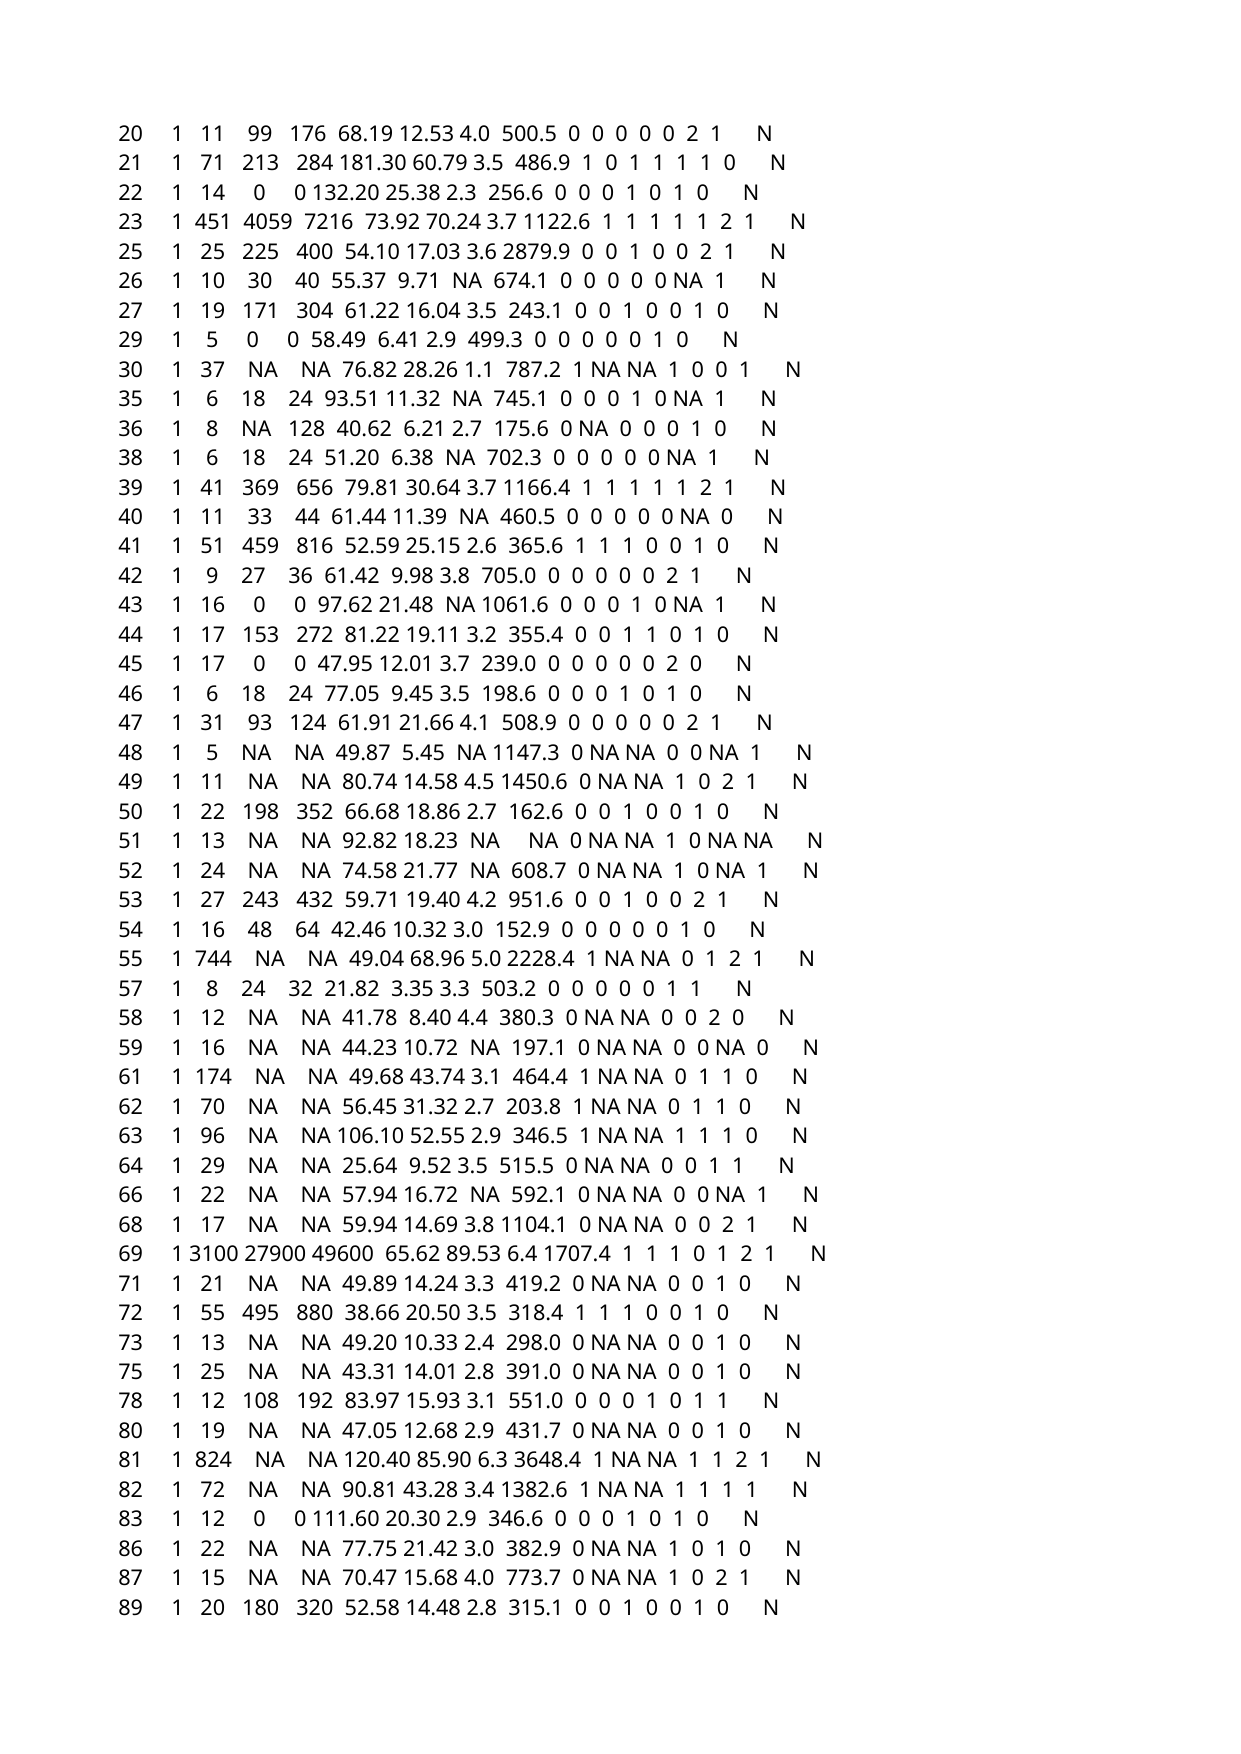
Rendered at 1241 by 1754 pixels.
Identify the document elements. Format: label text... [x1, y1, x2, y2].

text 72 1 55 495 880 38.66 20.50 3.5 318.4 1 1 1 0 0 1 0 N [118, 1297, 1122, 1327]
text 69 1 3100 27900 49600 65.62 89.53 6.4 1707.4 1 1 1 0 1 2 1 N [118, 1238, 1122, 1268]
text 57 1 8 24 32 21.82 3.35 3.3 503.2 0 0 0 0 0 1 1 N [118, 973, 1122, 1002]
text 49 1 11 NA NA 80.74 14.58 4.5 1450.6 0 NA NA 1 0 2 1 N [118, 767, 1122, 796]
text 42 1 9 27 36 61.42 9.98 3.8 705.0 0 0 0 0 0 2 1 N [118, 560, 1122, 590]
text 81 1 824 NA NA 120.40 85.90 6.3 3648.4 1 NA NA 1 1 2 1 N [118, 1445, 1122, 1474]
text 22 1 14 0 0 132.20 25.38 2.3 256.6 0 0 0 1 0 1 0 N [118, 177, 1122, 207]
text 73 1 13 NA NA 49.20 10.33 2.4 298.0 0 NA NA 0 0 1 0 N [118, 1327, 1122, 1356]
text 52 1 24 NA NA 74.58 21.77 NA 608.7 0 NA NA 1 0 NA 1 N [118, 855, 1122, 884]
text 39 1 41 369 656 79.81 30.64 3.7 1166.4 1 1 1 1 1 2 1 N [118, 472, 1122, 501]
text 89 1 20 180 320 52.58 14.48 2.8 315.1 0 0 1 0 0 1 0 N [118, 1592, 1122, 1622]
text 29 1 5 0 0 58.49 6.41 2.9 499.3 0 0 0 0 0 1 0 N [118, 324, 1122, 354]
text 20 1 11 99 176 68.19 12.53 4.0 500.5 0 0 0 0 0 2 1 N [118, 118, 1122, 148]
text 36 1 8 NA 128 40.62 6.21 2.7 175.6 0 NA 0 0 0 1 0 N [118, 413, 1122, 442]
text 46 1 6 18 24 77.05 9.45 3.5 198.6 0 0 0 1 0 1 0 N [118, 678, 1122, 708]
text 44 1 17 153 272 81.22 19.11 3.2 355.4 0 0 1 1 0 1 0 N [118, 619, 1122, 649]
text 68 1 17 NA NA 59.94 14.69 3.8 1104.1 0 NA NA 0 0 2 1 N [118, 1209, 1122, 1238]
text 86 1 22 NA NA 77.75 21.42 3.0 382.9 0 NA NA 1 0 1 0 N [118, 1533, 1122, 1563]
text 83 1 12 0 0 111.60 20.30 2.9 346.6 0 0 0 1 0 1 0 N [118, 1504, 1122, 1533]
text 78 1 12 108 192 83.97 15.93 3.1 551.0 0 0 0 1 0 1 1 N [118, 1386, 1122, 1415]
text 38 1 6 18 24 51.20 6.38 NA 702.3 0 0 0 0 0 NA 1 N [118, 442, 1122, 472]
text 80 1 19 NA NA 47.05 12.68 2.9 431.7 0 NA NA 0 0 1 0 N [118, 1415, 1122, 1445]
text 87 1 15 NA NA 70.47 15.68 4.0 773.7 0 NA NA 1 0 2 1 N [118, 1563, 1122, 1592]
text 43 1 16 0 0 97.62 21.48 NA 1061.6 0 0 0 1 0 NA 1 N [118, 590, 1122, 619]
text 59 1 16 NA NA 44.23 10.72 NA 197.1 0 NA NA 0 0 NA 0 N [118, 1032, 1122, 1061]
text 48 1 5 NA NA 49.87 5.45 NA 1147.3 0 NA NA 0 0 NA 1 N [118, 737, 1122, 767]
text 64 1 29 NA NA 25.64 9.52 3.5 515.5 0 NA NA 0 0 1 1 N [118, 1150, 1122, 1179]
text 21 1 71 213 284 181.30 60.79 3.5 486.9 1 0 1 1 1 1 0 N [118, 148, 1122, 177]
text 45 1 17 0 0 47.95 12.01 3.7 239.0 0 0 0 0 0 2 0 N [118, 649, 1122, 678]
text 50 1 22 198 352 66.68 18.86 2.7 162.6 0 0 1 0 0 1 0 N [118, 796, 1122, 826]
text 53 1 27 243 432 59.71 19.40 4.2 951.6 0 0 1 0 0 2 1 N [118, 884, 1122, 914]
text 27 1 19 171 304 61.22 16.04 3.5 243.1 0 0 1 0 0 1 0 N [118, 295, 1122, 324]
text 75 1 25 NA NA 43.31 14.01 2.8 391.0 0 NA NA 0 0 1 0 N [118, 1356, 1122, 1386]
text 58 1 12 NA NA 41.78 8.40 4.4 380.3 0 NA NA 0 0 2 0 N [118, 1002, 1122, 1032]
text 82 1 72 NA NA 90.81 43.28 3.4 1382.6 1 NA NA 1 1 1 1 N [118, 1474, 1122, 1504]
text 26 1 10 30 40 55.37 9.71 NA 674.1 0 0 0 0 0 NA 1 N [118, 266, 1122, 295]
text 66 1 22 NA NA 57.94 16.72 NA 592.1 0 NA NA 0 0 NA 1 N [118, 1179, 1122, 1209]
text 71 1 21 NA NA 49.89 14.24 3.3 419.2 0 NA NA 0 0 1 0 N [118, 1268, 1122, 1297]
text 55 1 744 NA NA 49.04 68.96 5.0 2228.4 1 NA NA 0 1 2 1 N [118, 943, 1122, 973]
text 54 1 16 48 64 42.46 10.32 3.0 152.9 0 0 0 0 0 1 0 N [118, 914, 1122, 943]
text 51 1 13 NA NA 92.82 18.23 NA NA 0 NA NA 1 0 NA NA N [118, 826, 1122, 855]
text 41 1 51 459 816 52.59 25.15 2.6 365.6 1 1 1 0 0 1 0 N [118, 531, 1122, 560]
text 62 1 70 NA NA 56.45 31.32 2.7 203.8 1 NA NA 0 1 1 0 N [118, 1091, 1122, 1120]
text 25 1 25 225 400 54.10 17.03 3.6 2879.9 0 0 1 0 0 2 1 N [118, 236, 1122, 266]
text 40 1 11 33 44 61.44 11.39 NA 460.5 0 0 0 0 0 NA 0 N [118, 501, 1122, 531]
text 47 1 31 93 124 61.91 21.66 4.1 508.9 0 0 0 0 0 2 1 N [118, 708, 1122, 737]
text 23 1 451 4059 7216 73.92 70.24 3.7 1122.6 1 1 1 1 1 2 1 N [118, 207, 1122, 236]
text 35 1 6 18 24 93.51 11.32 NA 745.1 0 0 0 1 0 NA 1 N [118, 383, 1122, 413]
text 30 1 37 NA NA 76.82 28.26 1.1 787.2 1 NA NA 1 0 0 1 N [118, 354, 1122, 383]
text 61 1 174 NA NA 49.68 43.74 3.1 464.4 1 NA NA 0 1 1 0 N [118, 1061, 1122, 1091]
text 63 1 96 NA NA 106.10 52.55 2.9 346.5 1 NA NA 1 1 1 0 N [118, 1120, 1122, 1150]
